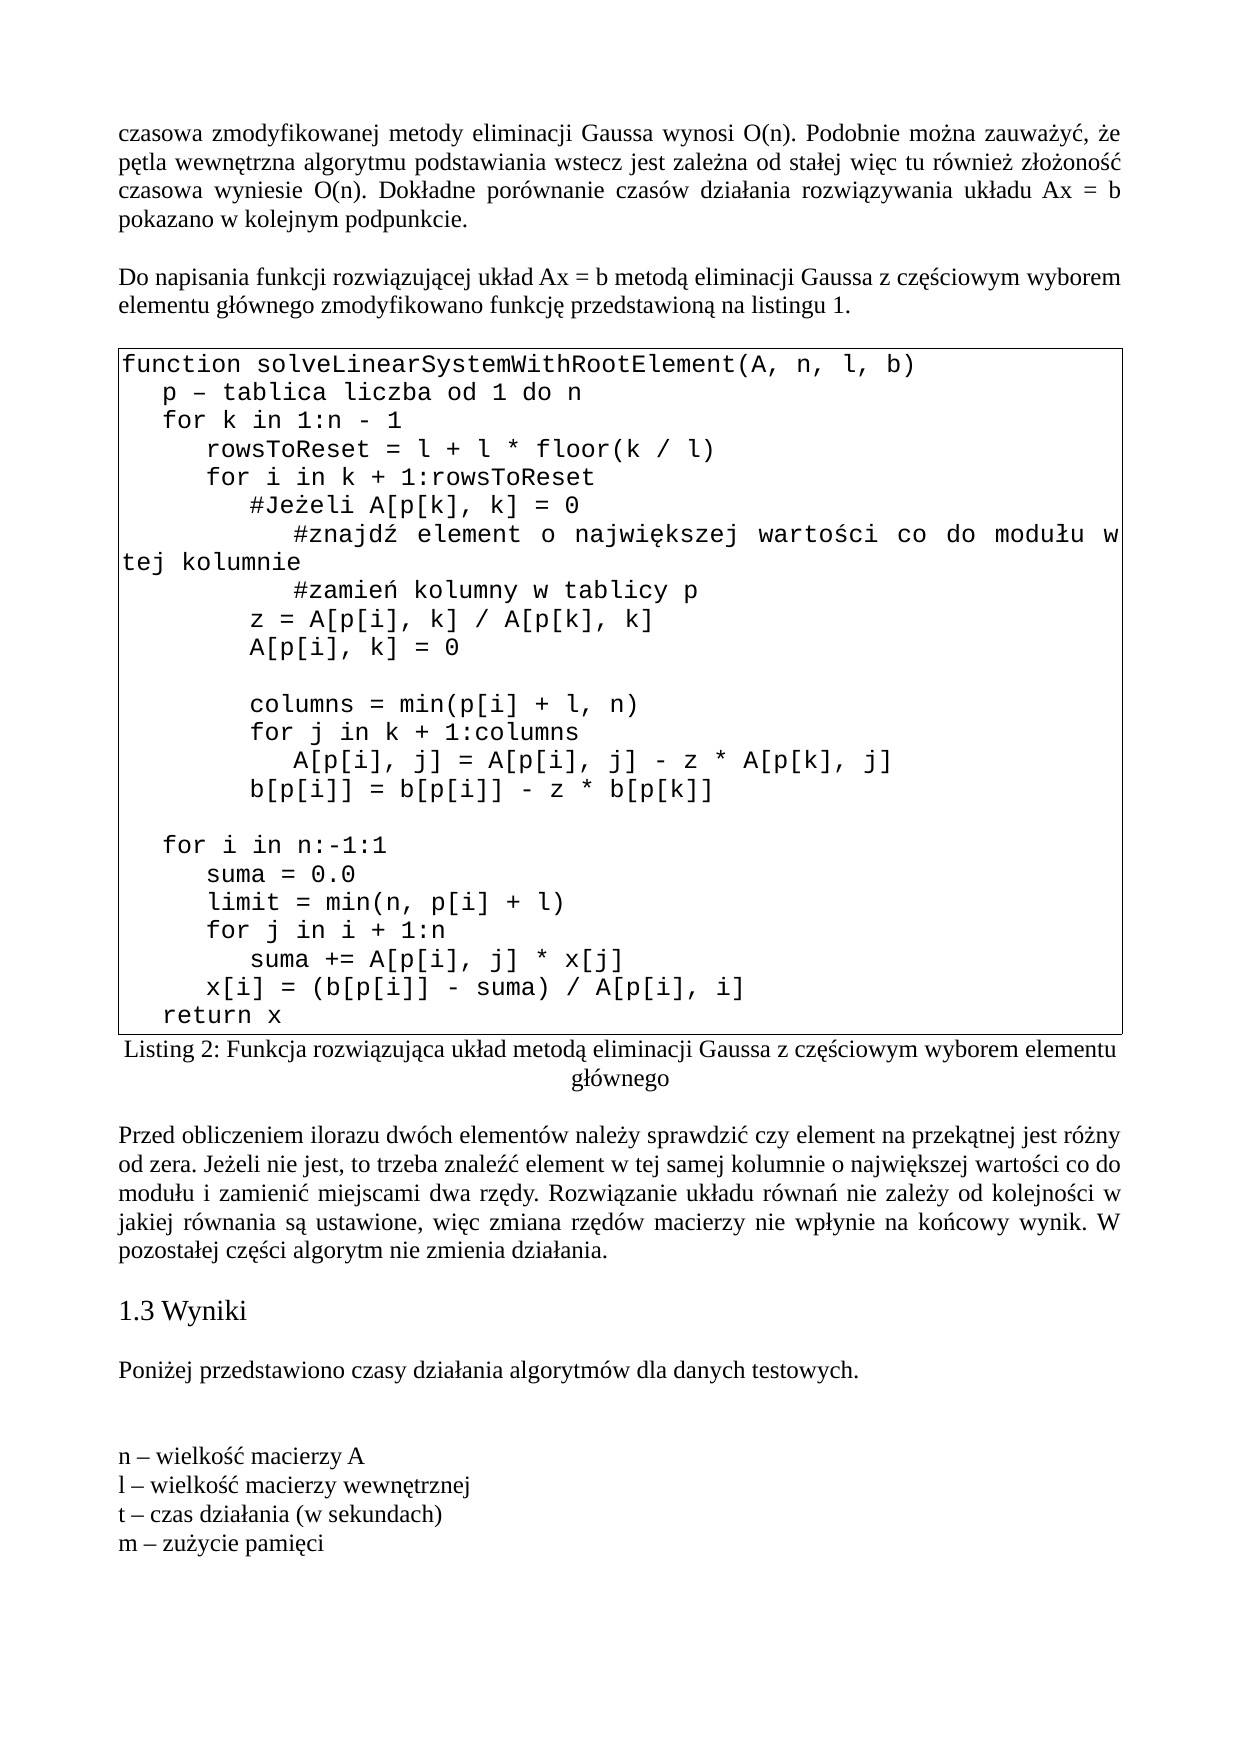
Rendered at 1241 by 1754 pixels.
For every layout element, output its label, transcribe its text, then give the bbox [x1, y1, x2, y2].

text rowsToReset = l + l * floor(k / l) [119, 433, 1122, 461]
text Listing 2: Funkcja rozwiązująca układ metodą eliminacji Gaussa z częściowym wyborem elementu głównego [118, 1035, 1122, 1092]
text A[p[i], k] = 0 [119, 631, 1122, 663]
text function solveLinearSystemWithRootElement(A, n, l, b) [119, 349, 1122, 376]
text suma += A[p[i], j] * x[j] [119, 943, 1122, 971]
text Do napisania funkcji rozwiązującej układ Ax = b metodą eliminacji Gaussa z częściowym wyborem elementu głównego zmodyfikowano funkcję przedstawioną na listingu 1. [118, 262, 1122, 319]
text l – wielkość macierzy wewnętrznej [118, 1470, 1122, 1499]
text for k in 1:n - 1 [119, 405, 1122, 433]
text p – tablica liczba od 1 do n [119, 376, 1122, 405]
text n – wielkość macierzy A [118, 1441, 1122, 1470]
text for j in i + 1:n [119, 915, 1122, 943]
text Przed obliczeniem ilorazu dwóch elementów należy sprawdzić czy element na przekątnej jest różny od zera. Jeżeli nie jest, to trzeba znaleźć element w tej samej kolumnie o największej wartości co do modułu i zamienić miejscami dwa rzędy. Rozwiązanie układu równań nie zależy od kolejności w jakiej równania są ustawione, więc zmiana rzędów macierzy nie wpłynie na końcowy wynik. W pozostałej części algorytm nie zmienia działania. [118, 1120, 1122, 1264]
text t – czas działania (w sekundach) [118, 1499, 1122, 1528]
text 1.3 Wyniki [118, 1293, 1122, 1326]
text z = A[p[i], k] / A[p[k], k] [119, 603, 1122, 631]
text #znajdź element o największej wartości co do modułu w tej kolumnie [119, 518, 1122, 575]
text columns = min(p[i] + l, n) [119, 688, 1122, 716]
text czasowa zmodyfikowanej metody eliminacji Gaussa wynosi O(n). Podobnie można zauważyć, że pętla wewnętrzna algorytmu podstawiania wstecz jest zależna od stałej więc tu również złożoność czasowa wyniesie O(n). Dokładne porównanie czasów działania rozwiązywania układu Ax = b pokazano w kolejnym podpunkcie. [118, 118, 1122, 233]
text suma = 0.0 [119, 858, 1122, 886]
text x[i] = (b[p[i]] - suma) / A[p[i], i] [119, 971, 1122, 1000]
text return x [119, 1000, 1122, 1034]
text #Jeżeli A[p[k], k] = 0 [119, 490, 1122, 518]
text A[p[i], j] = A[p[i], j] - z * A[p[k], j] [119, 745, 1122, 773]
text for i in n:-1:1 [119, 830, 1122, 858]
text Poniżej przedstawiono czasy działania algorytmów dla danych testowych. [118, 1355, 1122, 1384]
text #zamień kolumny w tablicy p [119, 575, 1122, 603]
text for i in k + 1:rowsToReset [119, 461, 1122, 490]
text b[p[i]] = b[p[i]] - z * b[p[k]] [119, 773, 1122, 804]
text limit = min(n, p[i] + l) [119, 886, 1122, 915]
text for j in k + 1:columns [119, 716, 1122, 745]
text m – zużycie pamięci [118, 1528, 1122, 1556]
